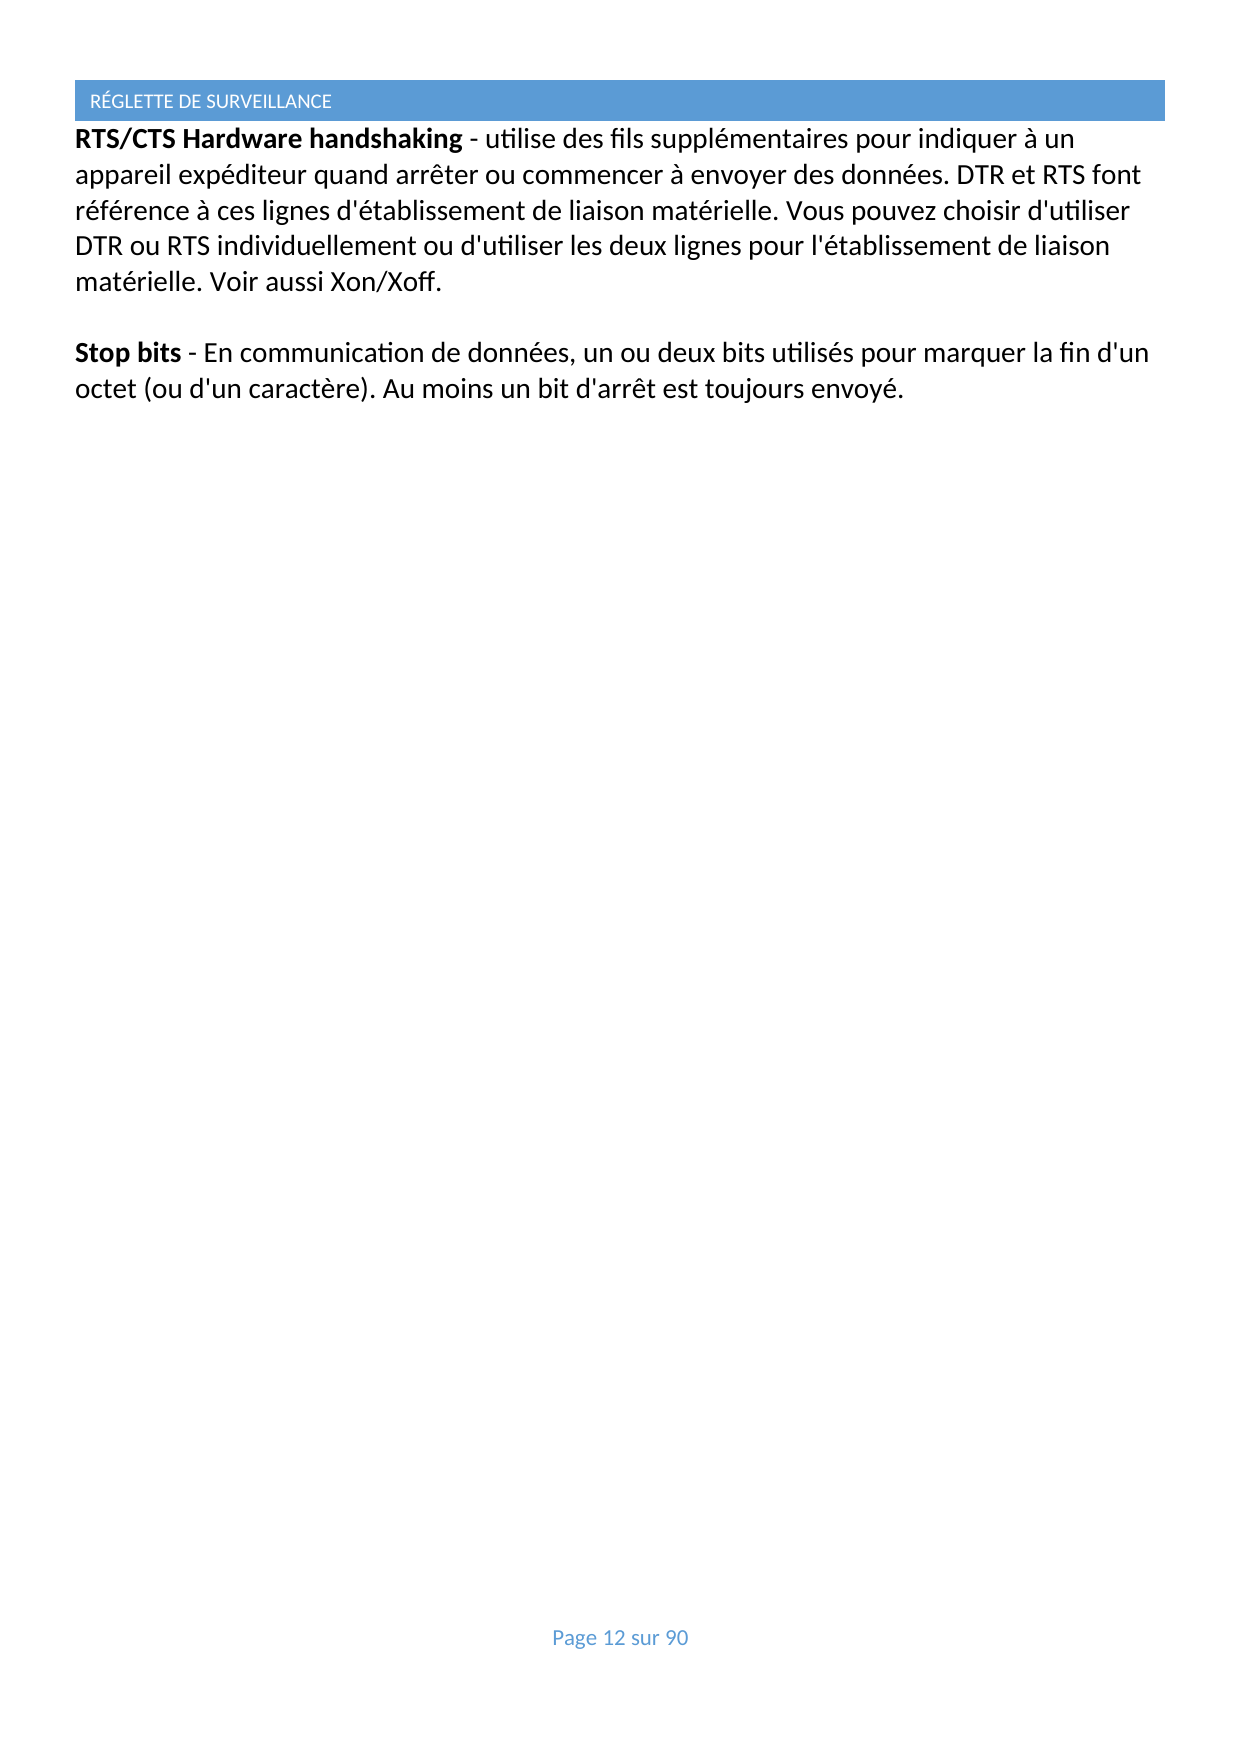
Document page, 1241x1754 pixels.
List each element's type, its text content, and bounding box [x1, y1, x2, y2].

text Stop bits - En communication de données, un ou deux bits utilisés pour marquer la fin d'un octet (ou d'un caractère). Au moins un bit d'arrêt est toujours envoyé. [75, 334, 1165, 406]
text RTS/CTS Hardware handshaking - utilise des fils supplémentaires pour indiquer à un appareil expéditeur quand arrêter ou commencer à envoyer des données. DTR et RTS font référence à ces lignes d'établissement de liaison matérielle. Vous pouvez choisir d'utiliser DTR ou RTS individuellement ou d'utiliser les deux lignes pour l'établissement de liaison matérielle. Voir aussi Xon/Xoff. [75, 121, 1165, 299]
